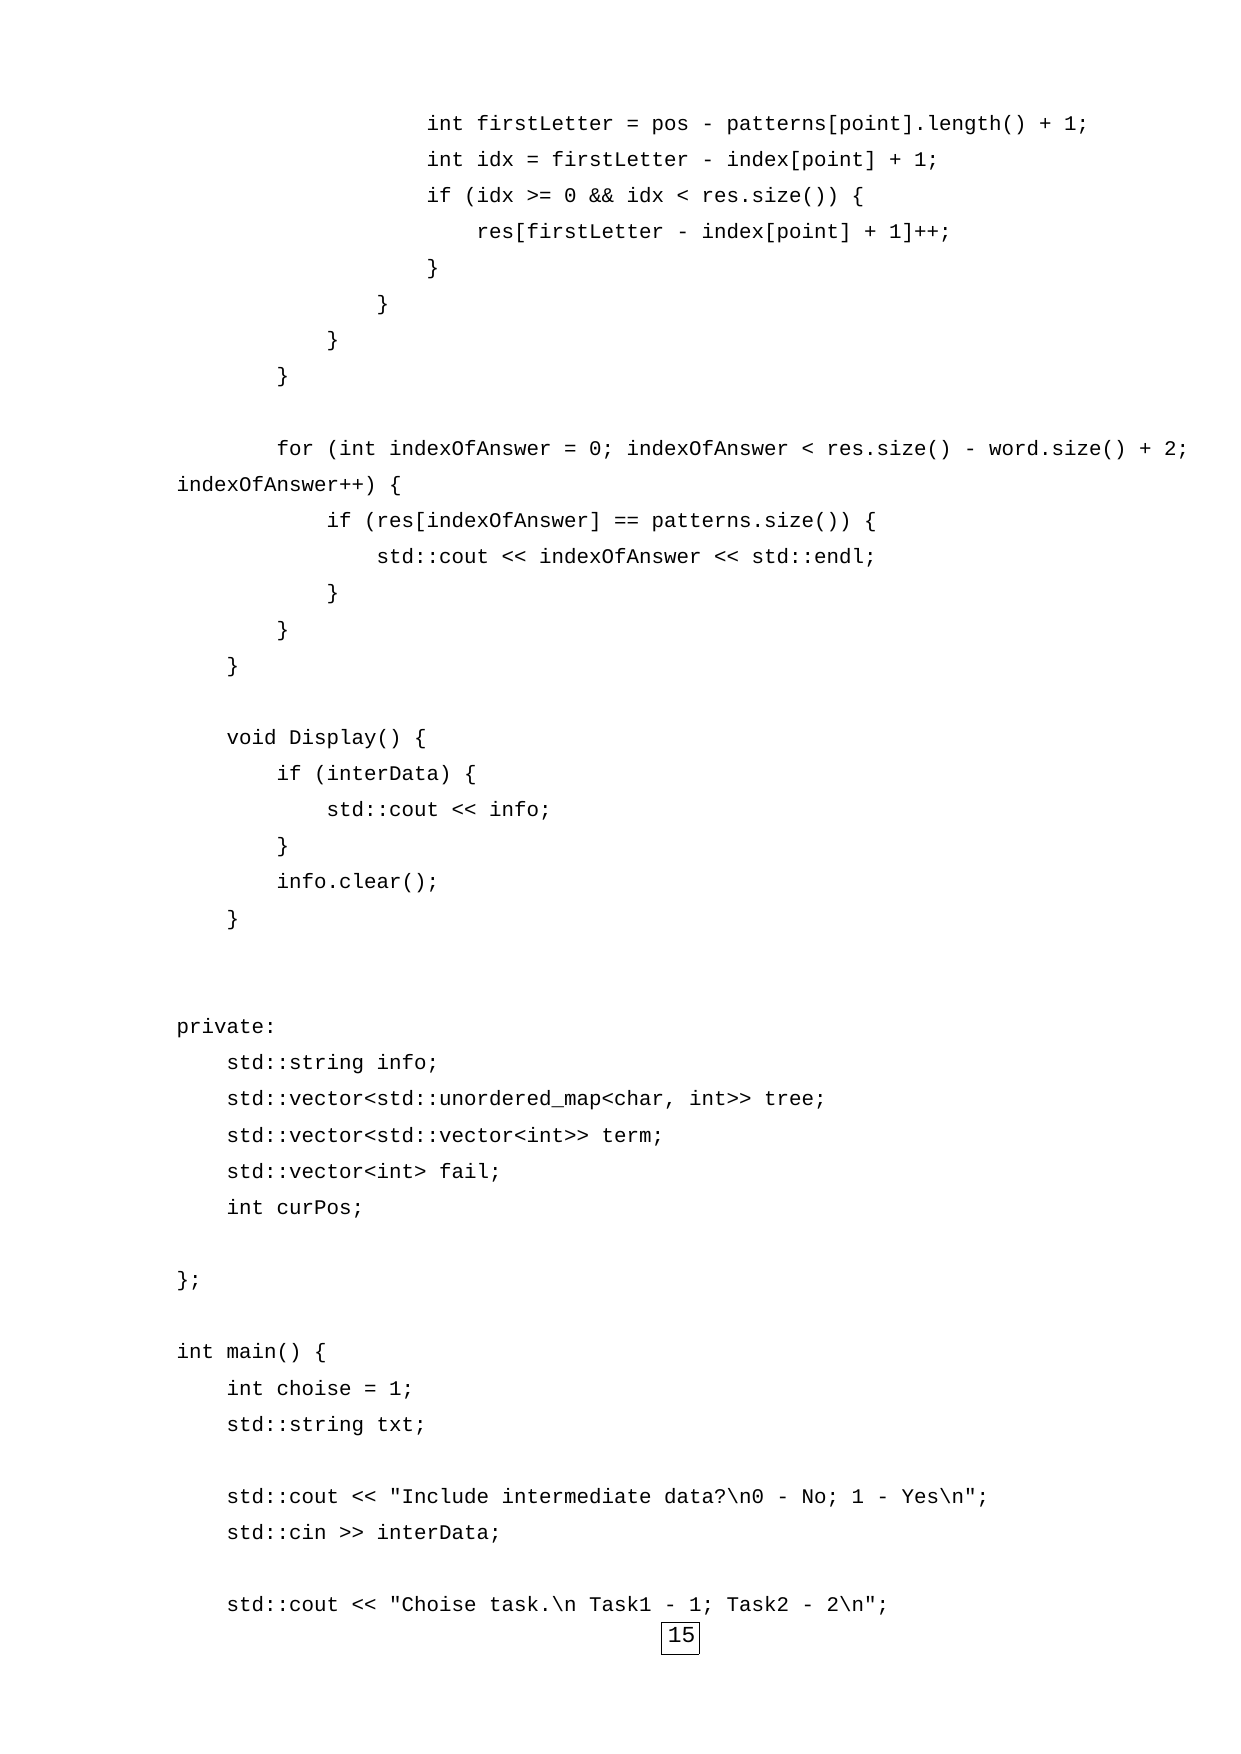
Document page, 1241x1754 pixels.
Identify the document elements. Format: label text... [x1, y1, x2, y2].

text std::vector<int> fail; [176, 1161, 1196, 1184]
text private: [176, 1016, 1196, 1040]
text std::cout << "Include intermediate data?\n0 - No; 1 - Yes\n"; [176, 1486, 1196, 1510]
text }; [176, 1269, 1196, 1293]
text if (interData) { [176, 763, 1196, 787]
text for (int indexOfAnswer = 0; indexOfAnswer < res.size() - word.size() + 2; indexOfAnswer++) { [176, 438, 1196, 498]
text if (res[indexOfAnswer] == patterns.size()) { [176, 510, 1196, 534]
text std::cout << "Choise task.\n Task1 - 1; Task2 - 2\n"; [176, 1594, 1196, 1618]
text int curPos; [176, 1197, 1196, 1221]
text std::cin >> interData; [176, 1522, 1196, 1546]
text } [176, 329, 1196, 353]
text } [176, 835, 1196, 859]
text std::string txt; [176, 1414, 1196, 1437]
text int idx = firstLetter - index[point] + 1; [176, 149, 1196, 172]
text std::cout << indexOfAnswer << std::endl; [176, 546, 1196, 570]
text } [176, 908, 1196, 931]
text std::string info; [176, 1052, 1196, 1076]
text int main() { [176, 1341, 1196, 1365]
text } [176, 257, 1196, 281]
text int choise = 1; [176, 1378, 1196, 1401]
text int firstLetter = pos - patterns[point].length() + 1; [176, 112, 1196, 136]
text std::vector<std::vector<int>> term; [176, 1124, 1196, 1148]
text std::vector<std::unordered_map<char, int>> tree; [176, 1088, 1196, 1112]
text void Display() { [176, 727, 1196, 751]
text std::cout << info; [176, 799, 1196, 823]
text } [176, 582, 1196, 606]
text info.clear(); [176, 872, 1196, 895]
text if (idx >= 0 && idx < res.size()) { [176, 185, 1196, 208]
text } [176, 293, 1196, 317]
text } [176, 618, 1196, 642]
text } [176, 655, 1196, 678]
text res[firstLetter - index[point] + 1]++; [176, 221, 1196, 244]
text } [176, 366, 1196, 389]
